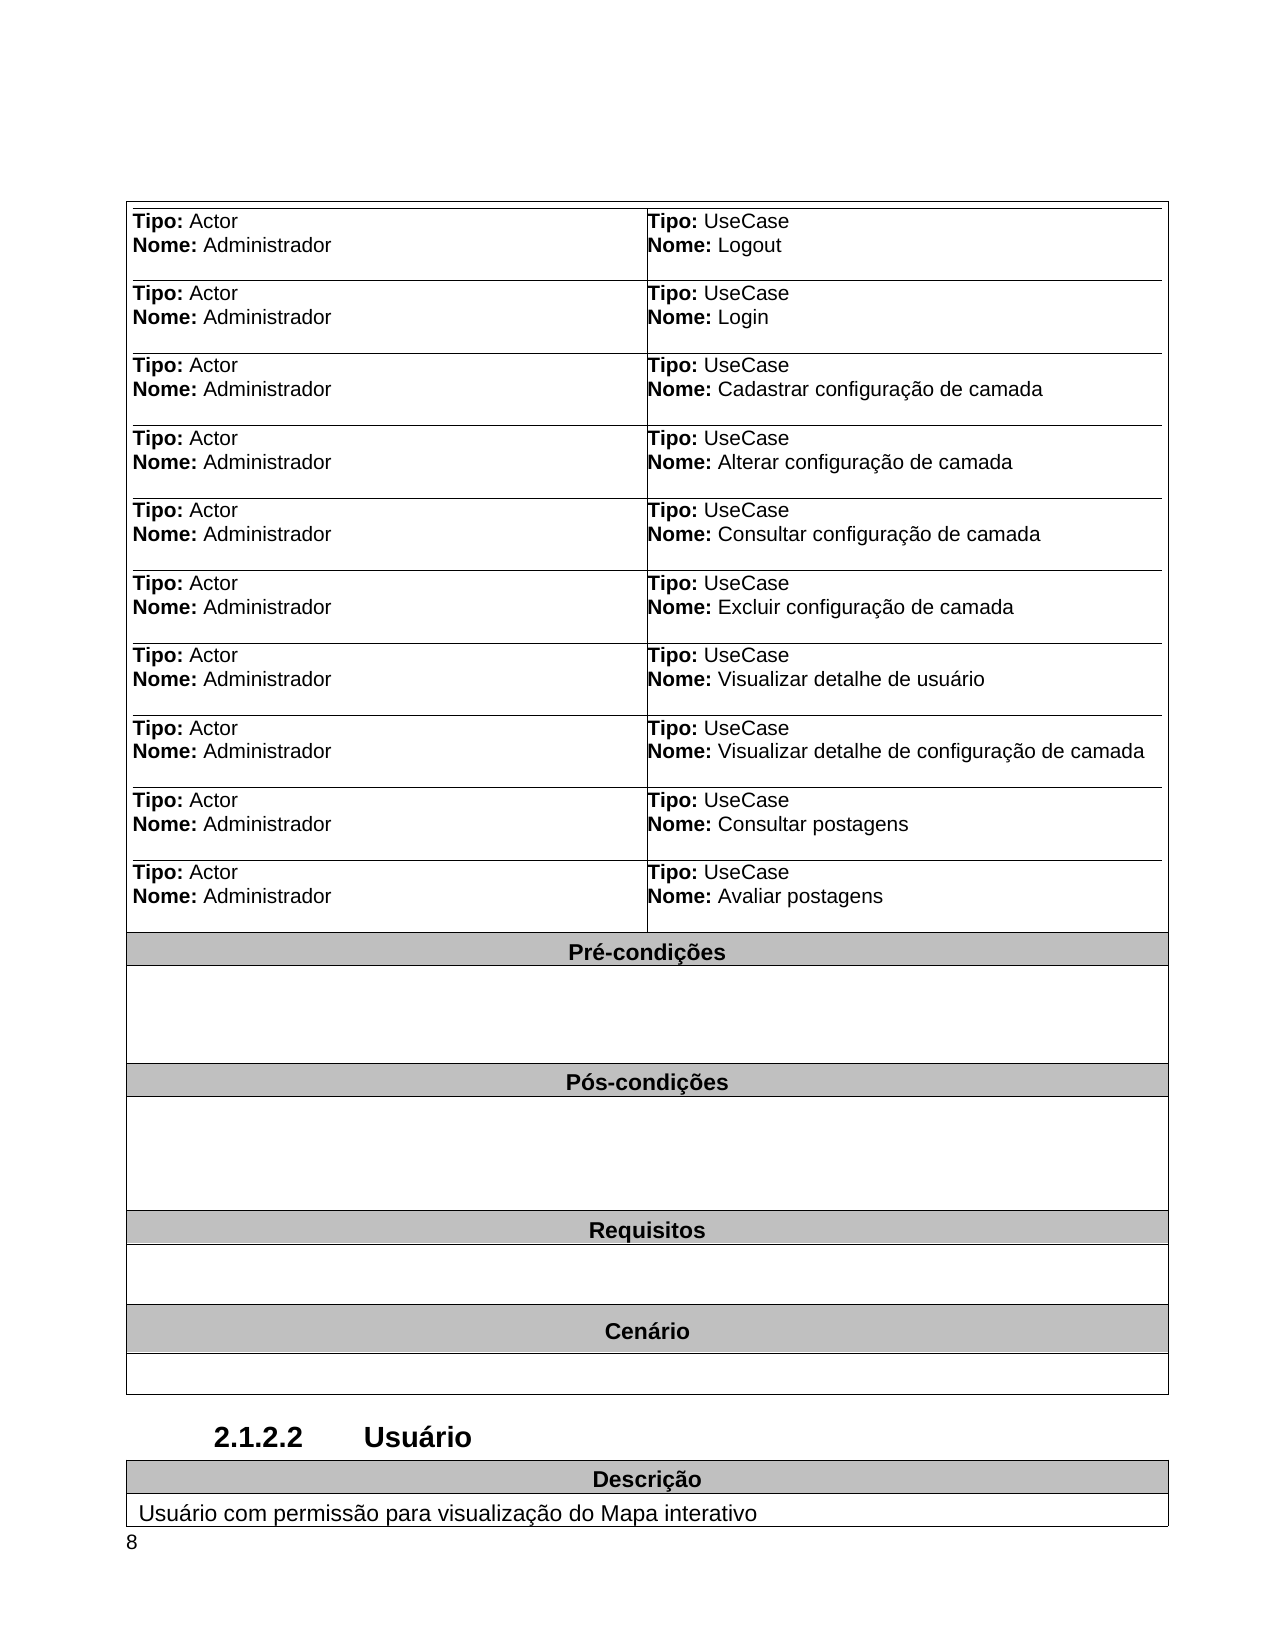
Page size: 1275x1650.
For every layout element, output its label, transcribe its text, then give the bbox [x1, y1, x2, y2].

table_cell Tipo: UseCase Nome: Logout [648, 209, 1162, 280]
table_cell Tipo: UseCase Nome: Cadastrar configuração de camada [648, 354, 1162, 425]
table_cell Tipo: Actor Nome: Administrador [133, 426, 647, 498]
table_cell Tipo: Actor Nome: Administrador [133, 209, 647, 280]
table_cell Tipo: UseCase Nome: Login [648, 281, 1162, 353]
table_cell Tipo: UseCase Nome: Visualizar detalhe de usuário [648, 644, 1162, 715]
table_cell Tipo: UseCase Nome: Excluir configuração de camada [648, 571, 1162, 642]
table_cell Tipo: UseCase Nome: Alterar configuração de camada [648, 426, 1162, 498]
list Usuário [214, 1420, 1155, 1453]
table_cell Cenário [127, 1305, 1168, 1352]
table_cell [127, 1097, 1168, 1210]
table_cell Tipo: Actor Nome: Administrador [133, 861, 647, 932]
table_cell Tipo: Actor Nome: Administrador [133, 644, 647, 715]
table_cell Tipo: Actor Nome: Administrador [133, 788, 647, 859]
table_cell [127, 1245, 1168, 1303]
table_cell Tipo: UseCase Nome: Consultar postagens [648, 788, 1162, 859]
table_cell [127, 202, 1168, 932]
table_cell Tipo: UseCase Nome: Avaliar postagens [648, 861, 1162, 932]
table_cell [127, 1354, 1168, 1394]
table_cell Pós-condições [127, 1064, 1168, 1096]
table_cell Pré-condições [127, 933, 1168, 965]
table_cell Tipo: Actor Nome: Administrador [133, 571, 647, 642]
table_cell Tipo: Actor Nome: Administrador [133, 281, 647, 353]
table_cell Usuário com permissão para visualização do Mapa interativo [127, 1494, 1168, 1526]
table_cell Tipo: UseCase Nome: Consultar configuração de camada [648, 499, 1162, 570]
table_cell Tipo: UseCase Nome: Visualizar detalhe de configuração de camada [648, 716, 1162, 787]
table_cell Tipo: Actor Nome: Administrador [133, 354, 647, 425]
table_cell [127, 966, 1168, 1063]
table_cell Tipo: Actor Nome: Administrador [133, 716, 647, 787]
table_cell Requisitos [127, 1211, 1168, 1243]
table_cell Tipo: Actor Nome: Administrador [133, 499, 647, 570]
table_header Descrição [127, 1461, 1168, 1493]
